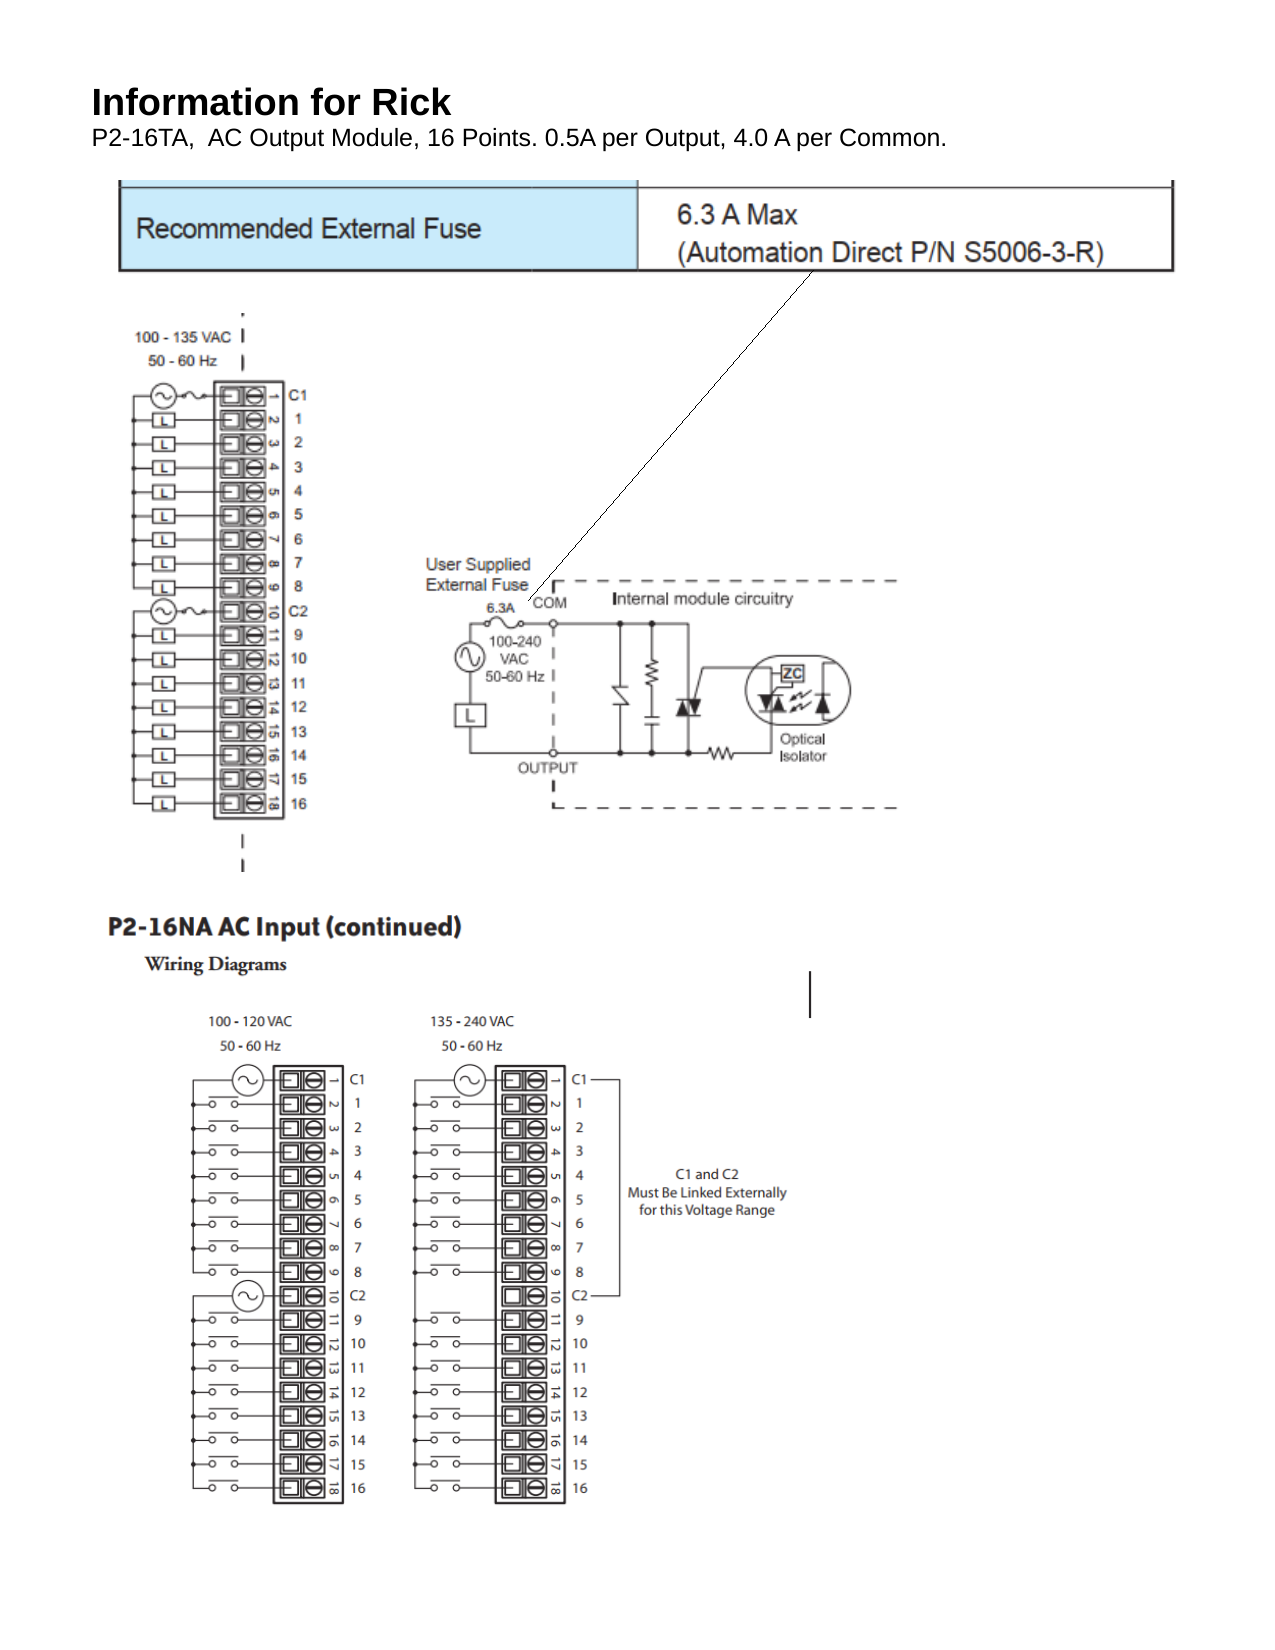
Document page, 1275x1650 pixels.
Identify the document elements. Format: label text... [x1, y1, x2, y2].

picture [392, 534, 986, 875]
picture [91, 908, 812, 1547]
picture [91, 313, 372, 872]
picture [91, 180, 1199, 285]
subtitle P2-16TA, AC Output Module, 16 Points. 0.5A per Output, 4.0 A per Common. [91, 123, 1198, 152]
subtitle Information for Rick [91, 79, 1198, 123]
